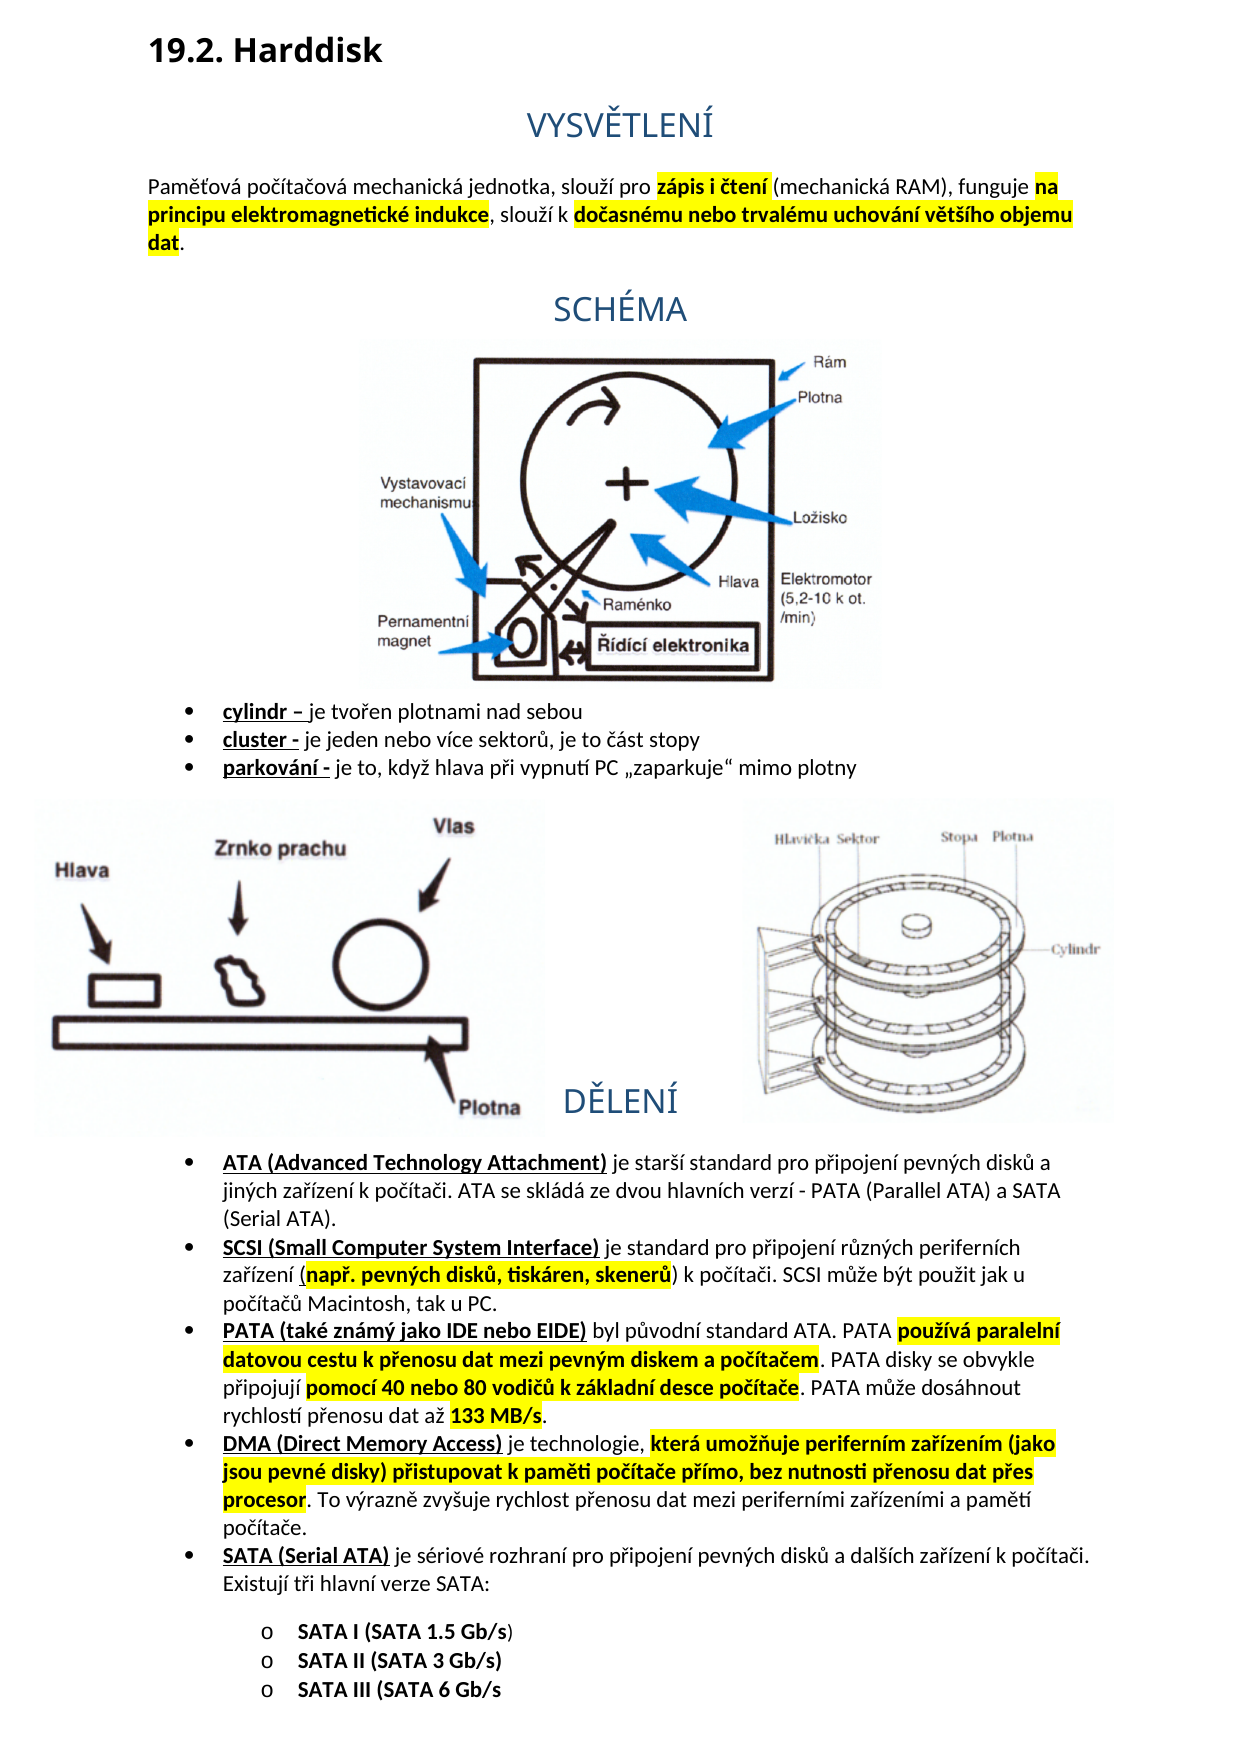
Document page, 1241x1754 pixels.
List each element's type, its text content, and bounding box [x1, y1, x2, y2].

list PATA (také známý jako IDE nebo EIDE) byl původní standard ATA. PATA používá paralelní datovou cestu k přenosu dat mezi pevným diskem a počítačem. PATA disky se obvykle připojují pomocí 40 nebo 80 vodičů k základní desce počítače. PATA může dosáhnout rychlostí přenosu dat až 133 MB/s. [185, 1317, 1093, 1429]
subtitle 19.2. Harddisk [148, 27, 1093, 73]
list ATA (Advanced Technology Attachment) je starší standard pro připojení pevných disků a jiných zařízení k počítači. ATA se skládá ze dvou hlavních verzí - PATA (Parallel ATA) a SATA (Serial ATA). [185, 1148, 1093, 1233]
list DMA (Direct Memory Access) je technologie, která umožňuje periferním zařízením (jako jsou pevné disky) přistupovat k paměti počítače přímo, bez nutnosti přenosu dat přes procesor. To výrazně zvyšuje rychlost přenosu dat mezi periferními zařízeními a pamětí počítače. [185, 1429, 1093, 1541]
subtitle dělení [546, 1078, 742, 1123]
list parkování - je to, když hlava při vypnutí PC „zaparkuje“ mimo plotny [185, 753, 1093, 781]
list SATA (Serial ATA) je sériové rozhraní pro připojení pevných disků a dalších zařízení k počítači. Existují tři hlavní verze SATA: [185, 1541, 1093, 1597]
list cluster - je jeden nebo více sektorů, je to část stopy [185, 725, 1093, 753]
text Paměťová počítačová mechanická jednotka, slouží pro zápis i čtení (mechanická RAM), funguje na principu elektromagnetické indukce, slouží k dočasnému nebo trvalému uchování většího objemu dat. [148, 172, 1093, 256]
subtitle schéma [148, 286, 1093, 331]
list SATA II (SATA 3 Gb/s) [260, 1646, 1093, 1676]
list SCSI (Small Computer System Interface) je standard pro připojení různých periferních zařízení (např. pevných disků, tiskáren, skenerů) k počítači. SCSI může být použit jak u počítačů Macintosh, tak u PC. [185, 1233, 1093, 1317]
picture [742, 798, 1114, 1123]
picture [358, 339, 882, 689]
list cylindr – je tvořen plotnami nad sebou [185, 697, 1093, 725]
picture [34, 799, 546, 1137]
list SATA I (SATA 1.5 Gb/s) [260, 1617, 1093, 1646]
list SATA III (SATA 6 Gb/s [260, 1676, 1093, 1705]
subtitle vysvětlení [148, 102, 1093, 147]
